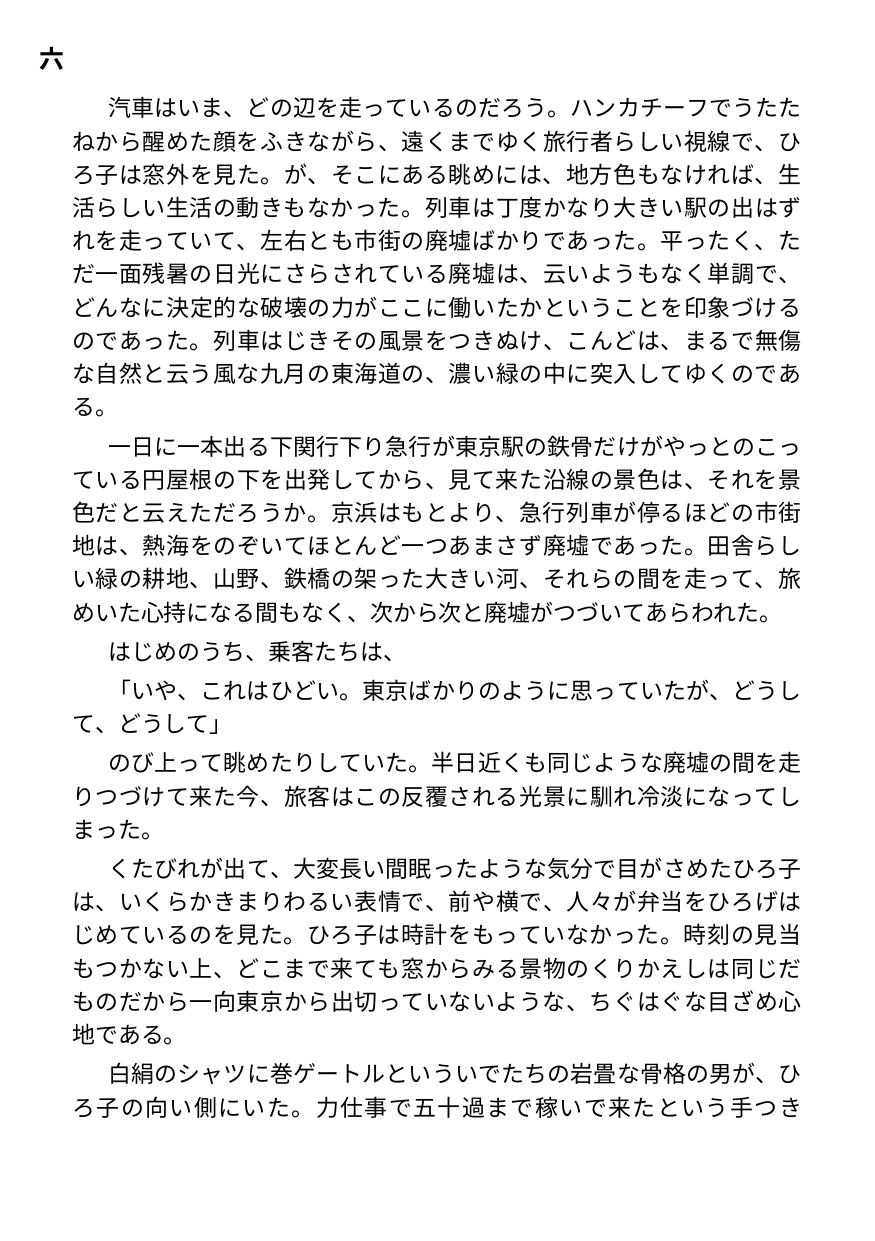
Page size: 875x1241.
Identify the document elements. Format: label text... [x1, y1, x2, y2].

text はじめのうち、乗客たちは、 [72, 634, 802, 667]
text くたびれが出て、大変長い間眠ったような気分で目がさめたひろ子は、いくらかきまりわるい表情で、前や横で、人々が弁当をひろげはじめているのを見た。ひろ子は時計をもっていなかった。時刻の見当もつかない上、どこまで来ても窓からみる景物のくりかえしは同じだものだから一向東京から出切っていないような、ちぐはぐな目ざめ心地である。 [72, 851, 802, 1050]
text のび上って眺めたりしていた。半日近くも同じような廃墟の間を走りつづけて来た今、旅客はこの反覆される光景に馴れ冷淡になってしまった。 [72, 745, 802, 845]
text 一日に一本出る下関行下り急行が東京駅の鉄骨だけがやっとのこっている円屋根の下を出発してから、見て来た沿線の景色は、それを景色だと云えただろうか。京浜はもとより、急行列車が停るほどの市街地は、熱海をのぞいてほとんど一つあまさず廃墟であった。田舎らしい緑の耕地、山野、鉄橋の架った大きい河、それらの間を走って、旅めいた心持になる間もなく、次から次と廃墟がつづいてあらわれた。 [72, 428, 802, 628]
text 「いや、これはひどい。東京ばかりのように思っていたが、どうして、どうして」 [72, 673, 802, 739]
text 汽車はいま、どの辺を走っているのだろう。ハンカチーフでうたたねから醒めた顔をふきながら、遠くまでゆく旅行者らしい視線で、ひろ子は窓外を見た。が、そこにある眺めには、地方色もなければ、生活らしい生活の動きもなかった。列車は丁度かなり大きい駅の出はずれを走っていて、左右とも市街の廃墟ばかりであった。平ったく、ただ一面残暑の日光にさらされている廃墟は、云いようもなく単調で、どんなに決定的な破壊の力がここに働いたかということを印象づけるのであった。列車はじきその風景をつきぬけ、こんどは、まるで無傷な自然と云う風な九月の東海道の、濃い緑の中に突入してゆくのである。 [72, 90, 802, 422]
text 白絹のシャツに巻ゲートルといういでたちの岩畳な骨格の男が、ひろ子の向い側にいた。力仕事で五十過まで稼いで来たという手つき [72, 1056, 802, 1123]
subtitle 六 [36, 36, 838, 78]
